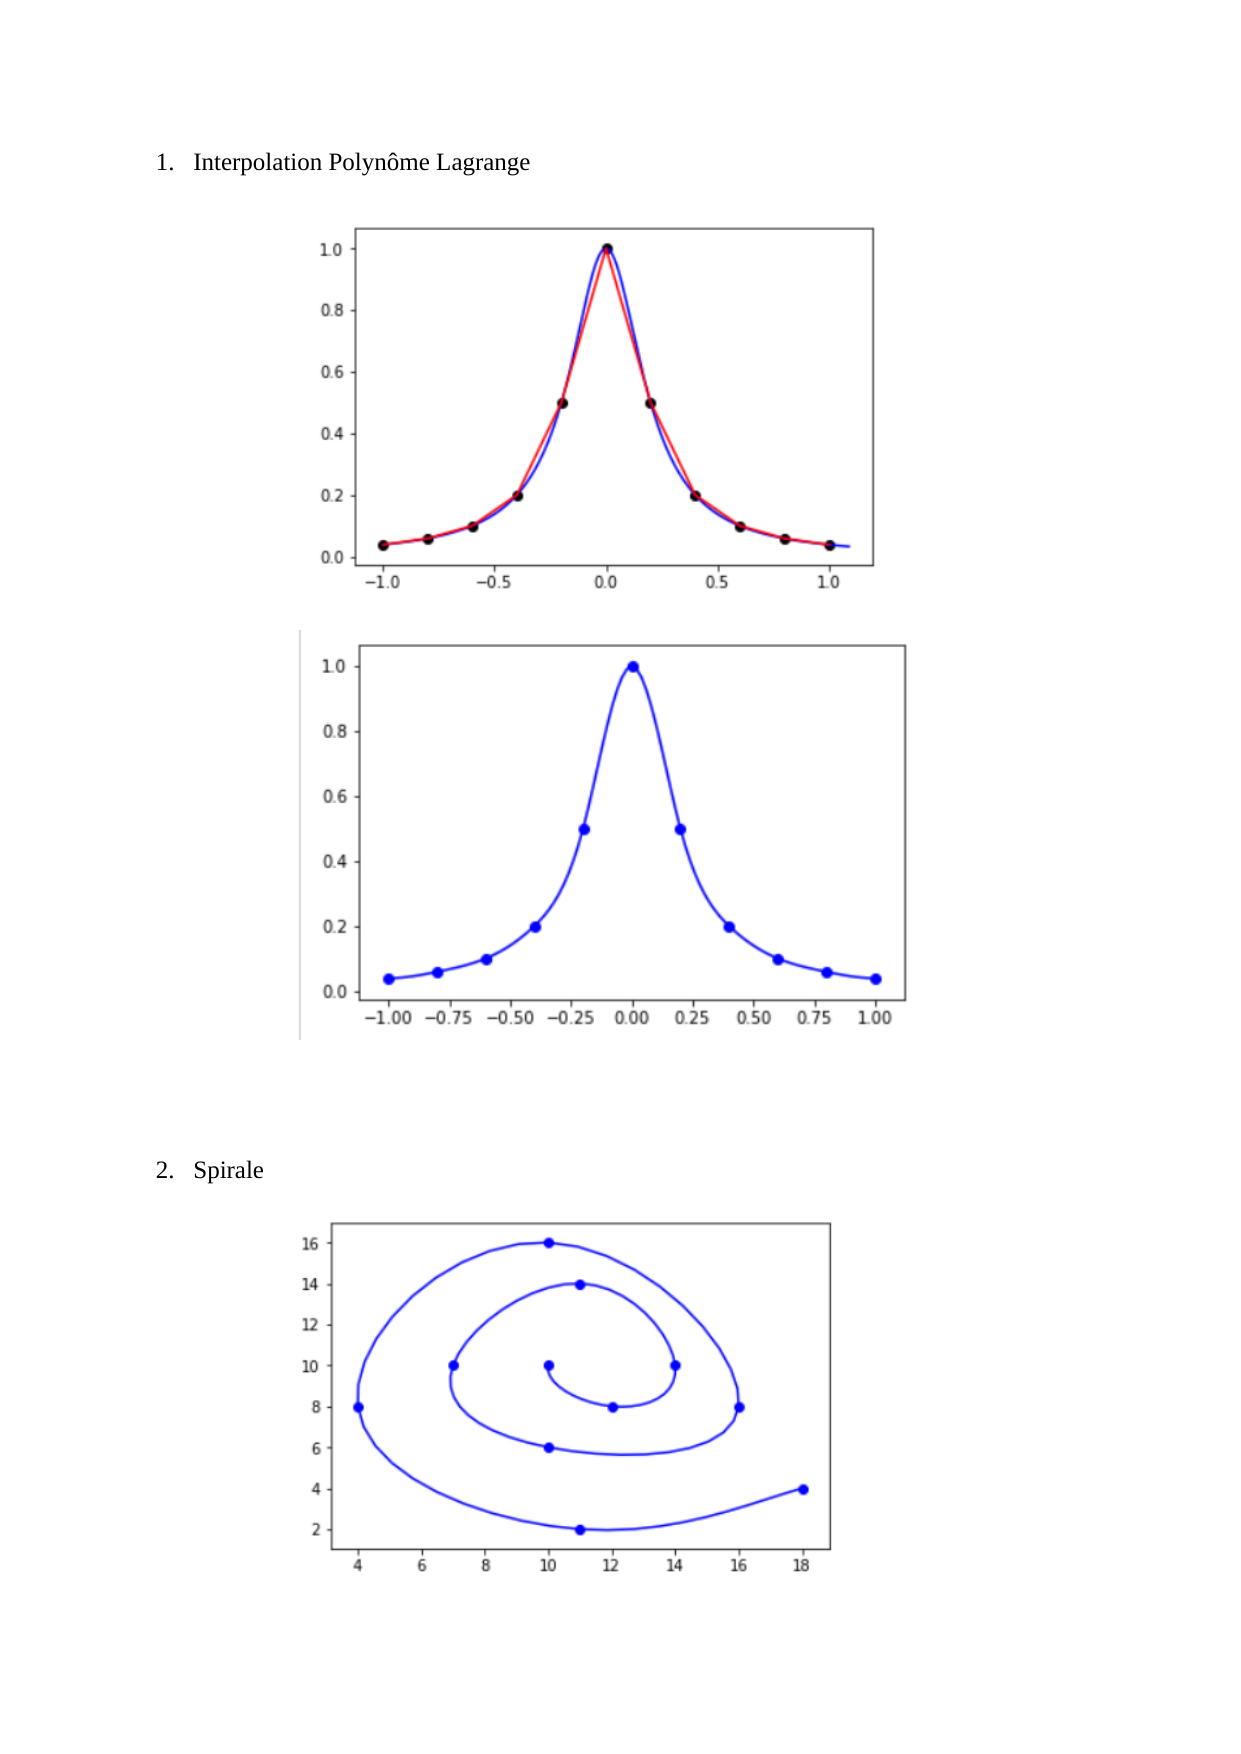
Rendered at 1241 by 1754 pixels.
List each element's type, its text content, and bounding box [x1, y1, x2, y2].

picture [290, 204, 951, 602]
picture [279, 1208, 875, 1590]
picture [297, 630, 943, 1040]
list Interpolation Polynôme Lagrange [156, 147, 1122, 176]
list Spirale [156, 1155, 1122, 1183]
